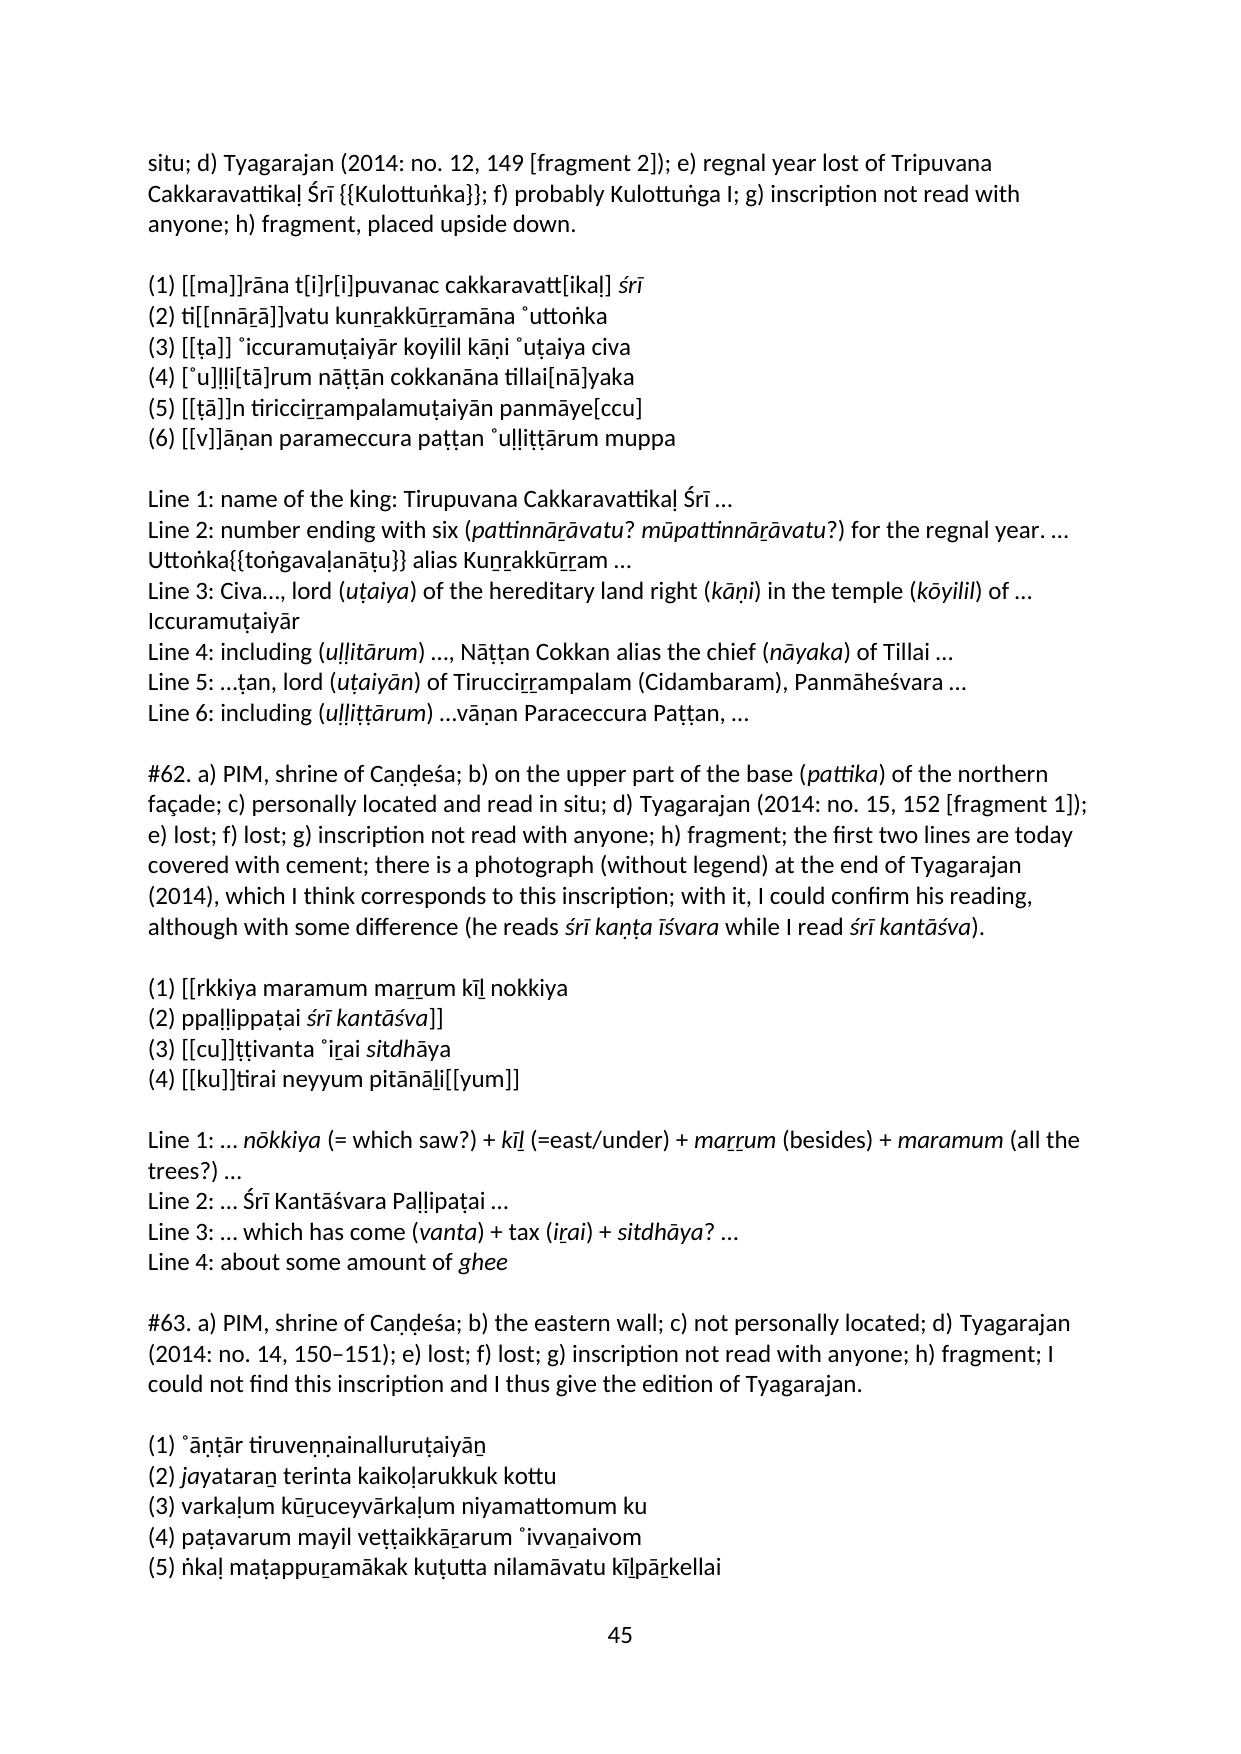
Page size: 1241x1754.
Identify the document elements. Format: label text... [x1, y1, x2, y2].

text Line 3: … which has come (vanta) + tax (iṟai) + sitdhāya? … [148, 1216, 1093, 1246]
text situ; d) Tyagarajan (2014: no. 12, 149 [fragment 2]); e) regnal year lost of Tripuvana Cakkaravattikaḷ Śrī {{Kulottuṅka}}; f) probably Kulottuṅga I; g) inscription not read with anyone; h) fragment, placed upside down. [148, 148, 1093, 239]
text #63. a) PIM, shrine of Caṇḍeśa; b) the eastern wall; c) not personally located; d) Tyagarajan (2014: no. 14, 150–151); e) lost; f) lost; g) inscription not read with anyone; h) fragment; I could not find this inscription and I thus give the edition of Tyagarajan. [148, 1307, 1093, 1399]
text (2) jayataraṉ terinta kaikoḷarukkuk kottu [148, 1460, 1093, 1491]
text Line 6: including (uḷḷiṭṭārum) …vāṇan Paraceccura Paṭṭan, … [148, 697, 1093, 727]
text Line 1: … nōkkiya (= which saw?) + kīḻ (=east/under) + maṟṟum (besides) + maramum (all the trees?) … [148, 1124, 1093, 1185]
text Line 1: name of the king: Tirupuvana Cakkaravattikaḷ Śrī … [148, 483, 1093, 514]
text (3) [[cu]]ṭṭivanta ˚iṟai sitdhāya [148, 1033, 1093, 1063]
text Line 2: … Śrī Kantāśvara Paḷḷipaṭai … [148, 1185, 1093, 1216]
text (1) [[rkkiya maramum maṟṟum kīḻ nokkiya [148, 972, 1093, 1002]
text (1) ˚āṇṭār tiruveṇṇainalluruṭaiyāṉ [148, 1429, 1093, 1460]
text Line 4: about some amount of ghee [148, 1246, 1093, 1277]
text Line 4: including (uḷḷitārum) …, Nāṭṭan Cokkan alias the chief (nāyaka) of Tillai … [148, 636, 1093, 666]
text (5) ṅkaḷ maṭappuṟamākak kuṭutta nilamāvatu kīḻpāṟkellai [148, 1552, 1093, 1582]
text Line 5: …ṭan, lord (uṭaiyān) of Tirucciṟṟampalam (Cidambaram), Panmāheśvara … [148, 666, 1093, 697]
text (1) [[ma]]rāna t[i]r[i]puvanac cakkaravatt[ikaḷ] śrī [148, 270, 1093, 300]
text Line 2: number ending with six (pattinnāṟāvatu? mūpattinnāṟāvatu?) for the regnal year. … Uttoṅka{{toṅgavaḷanāṭu}} alias Kuṉṟakkūṟṟam … [148, 514, 1093, 575]
text (4) paṭavarum mayil veṭṭaikkāṟarum ˚ivvaṉaivom [148, 1521, 1093, 1552]
text (4) [[ku]]tirai neyyum pitānāḻi[[yum]] [148, 1063, 1093, 1094]
text (3) varkaḷum kūṟuceyvārkaḷum niyamattomum ku [148, 1491, 1093, 1521]
text (2) ti[[nnāṟā]]vatu kunṟakkūṟṟamāna ˚uttoṅka [148, 300, 1093, 331]
text (2) ppaḷḷippaṭai śrī kantāśva]] [148, 1002, 1093, 1033]
text (3) [[ṭa]] ˚iccuramuṭaiyār koyilil kāṇi ˚uṭaiya civa [148, 331, 1093, 361]
text #62. a) PIM, shrine of Caṇḍeśa; b) on the upper part of the base (pattika) of the northern façade; c) personally located and read in situ; d) Tyagarajan (2014: no. 15, 152 [fragment 1]); e) lost; f) lost; g) inscription not read with anyone; h) fragment; the first two lines are today covered with cement; there is a photograph (without legend) at the end of Tyagarajan (2014), which I think corresponds to this inscription; with it, I could confirm his reading, although with some difference (he reads śrī kaṇṭa īśvara while I read śrī kantāśva). [148, 758, 1093, 941]
text (6) [[v]]āṇan parameccura paṭṭan ˚uḷḷiṭṭārum muppa [148, 422, 1093, 453]
text Line 3: Civa…, lord (uṭaiya) of the hereditary land right (kāṇi) in the temple (kōyilil) of … Iccuramuṭaiyār [148, 575, 1093, 636]
text (5) [[ṭā]]n tiricciṟṟampalamuṭaiyān panmāye[ccu] [148, 392, 1093, 422]
text (4) [˚u]ḷḷi[tā]rum nāṭṭān cokkanāna tillai[nā]yaka [148, 361, 1093, 392]
